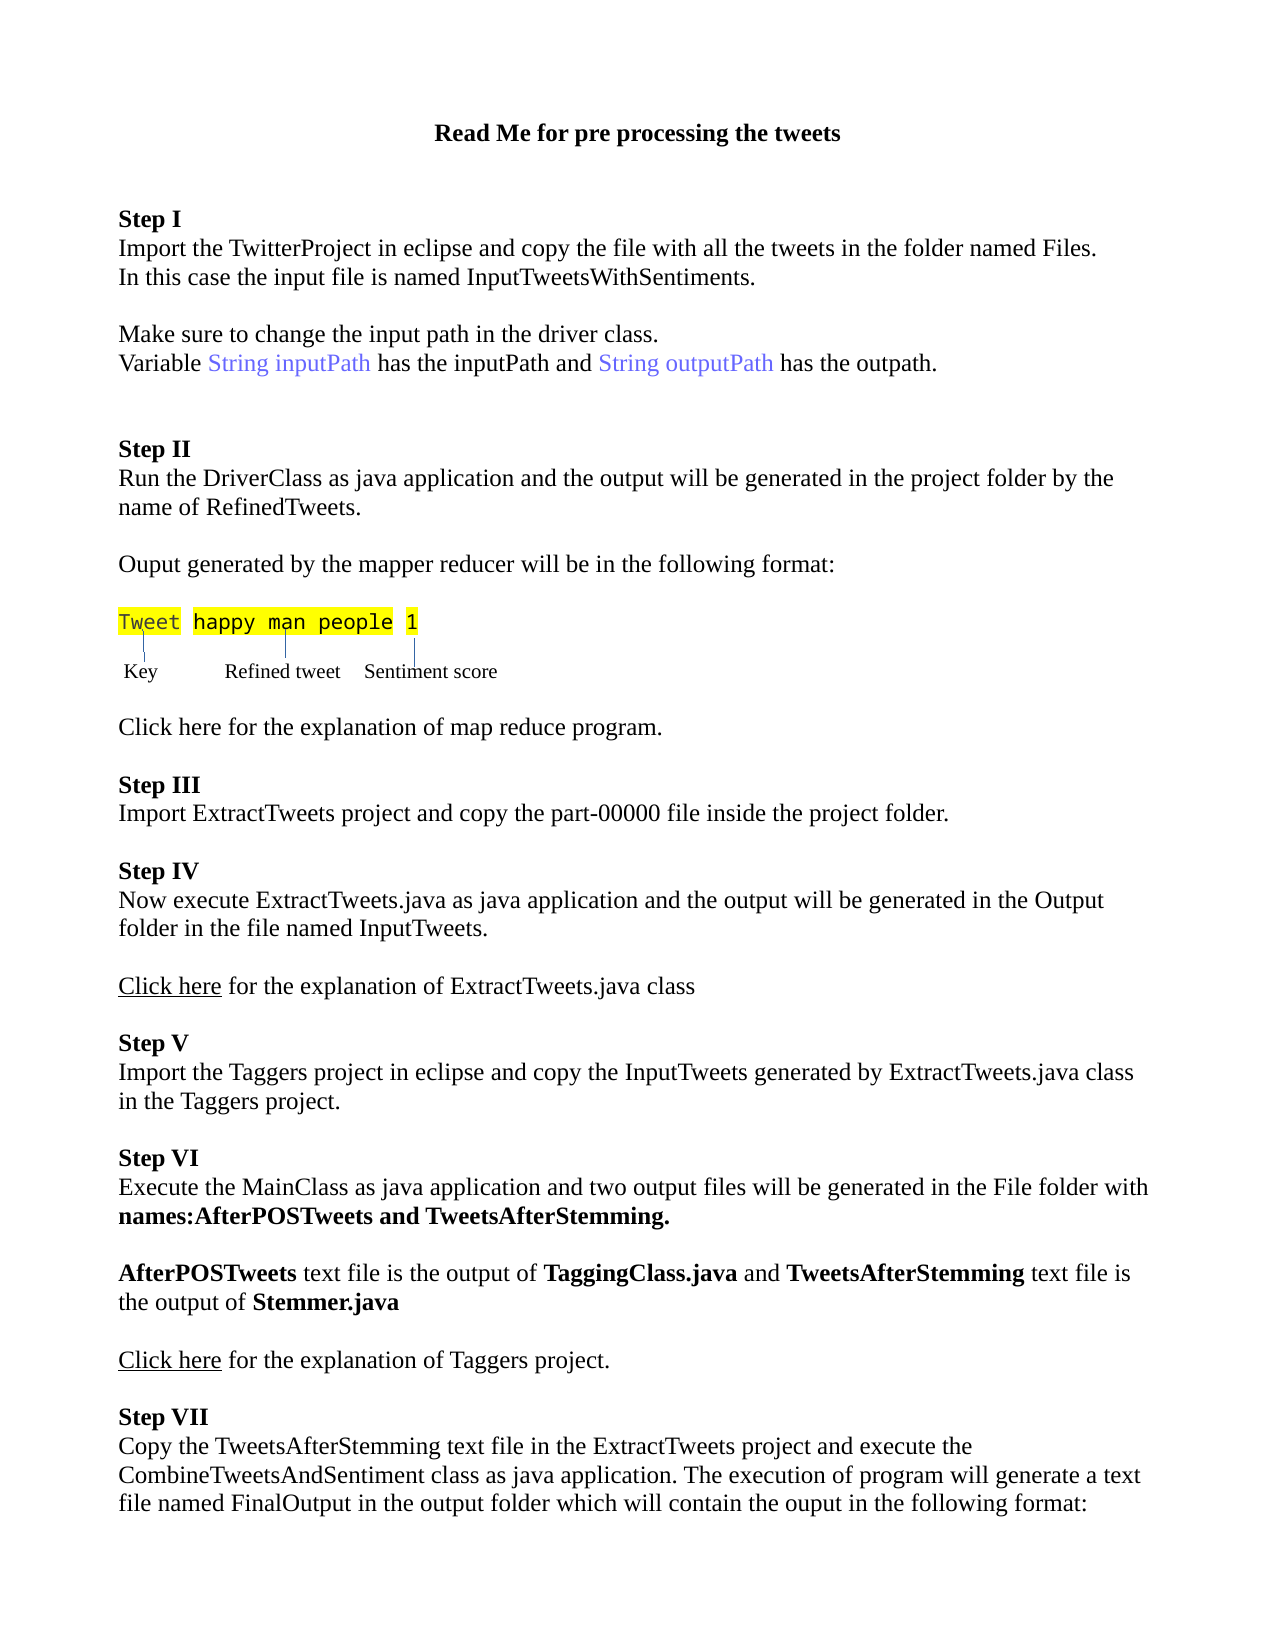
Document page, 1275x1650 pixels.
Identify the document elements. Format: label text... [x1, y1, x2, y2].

text Step I [118, 204, 1157, 233]
text Step VII [118, 1402, 1157, 1431]
text Copy the TweetsAfterStemming text file in the ExtractTweets project and execute the CombineTweetsAndSentiment class as java application. The execution of program will generate a text file named FinalOutput in the output folder which will contain the ouput in the following format: [118, 1431, 1157, 1517]
text Click here for the explanation of Taggers project. [118, 1345, 1157, 1373]
text Key Refined tweet Sentiment score [118, 659, 1157, 683]
text Step IV [118, 856, 1157, 885]
text Run the DriverClass as java application and the output will be generated in the project folder by the name of RefinedTweets. [118, 463, 1157, 521]
text Step II [118, 434, 1157, 463]
text Step VI [118, 1143, 1157, 1172]
text Import ExtractTweets project and copy the part-00000 file inside the project folder. [118, 798, 1157, 827]
text Read Me for pre processing the tweets [118, 118, 1157, 147]
text Tweet happy man people 1 [118, 607, 1157, 635]
text Step III [118, 770, 1157, 798]
text Import the TwitterProject in eclipse and copy the file with all the tweets in the folder named Files. [118, 233, 1157, 262]
text AfterPOSTweets text file is the output of TaggingClass.java and TweetsAfterStemming text file is the output of Stemmer.java [118, 1258, 1157, 1316]
text Click here for the explanation of ExtractTweets.java class [118, 971, 1157, 1000]
text Import the Taggers project in eclipse and copy the InputTweets generated by ExtractTweets.java class in the Taggers project. [118, 1057, 1157, 1115]
text Make sure to change the input path in the driver class. [118, 319, 1157, 348]
text Variable String inputPath has the inputPath and String outputPath has the outpath. [118, 348, 1157, 377]
text Step V [118, 1028, 1157, 1057]
text Ouput generated by the mapper reducer will be in the following format: [118, 549, 1157, 578]
text In this case the input file is named InputTweetsWithSentiments. [118, 262, 1157, 291]
text Click here for the explanation of map reduce program. [118, 712, 1157, 741]
text Execute the MainClass as java application and two output files will be generated in the File folder with names:AfterPOSTweets and TweetsAfterStemming. [118, 1172, 1157, 1230]
text Now execute ExtractTweets.java as java application and the output will be generated in the Output folder in the file named InputTweets. [118, 885, 1157, 942]
